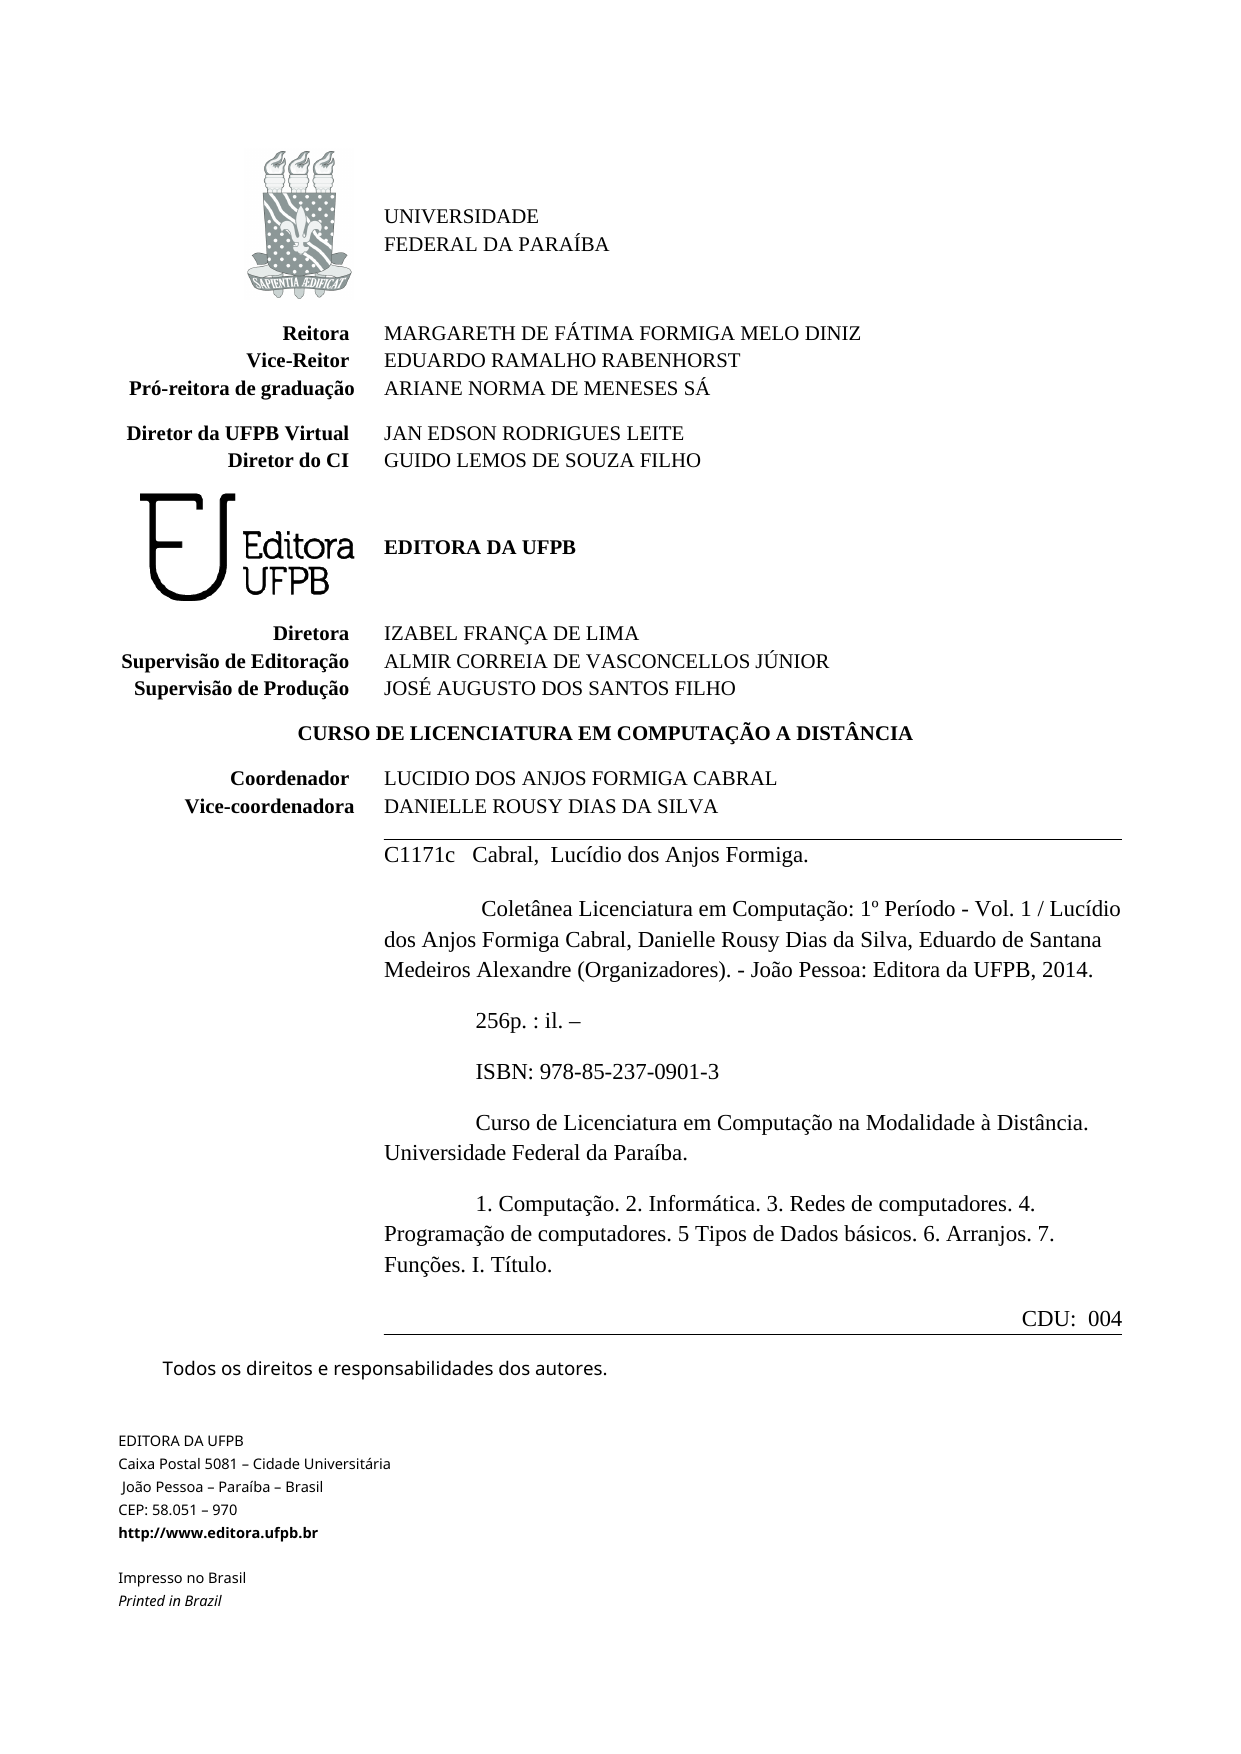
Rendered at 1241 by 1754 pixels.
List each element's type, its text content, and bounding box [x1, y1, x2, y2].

table_cell Reitora Vice-Reitor Pró-reitora de graduação [118, 321, 384, 421]
table_cell IZABEL FRANÇA DE LIMA ALMIR CORREIA DE VASCONCELLOS JÚNIOR JOSÉ AUGUSTO DOS SANTOS FILHO [384, 621, 1122, 721]
text Printed in Brazil [118, 1591, 1122, 1611]
table_cell LUCIDIO DOS ANJOS FORMIGA CABRAL DANIELLE ROUSY DIAS DA SILVA [384, 766, 1122, 838]
table_cell [118, 839, 384, 1355]
table_header UNIVERSIDADE FEDERAL DA PARAÍBA [384, 149, 1122, 321]
text João Pessoa – Paraíba – Brasil [118, 1477, 1122, 1497]
text Todos os direitos e responsabilidades dos autores. [162, 1355, 1122, 1380]
text Impresso no Brasil [118, 1568, 1122, 1588]
text http://www.editora.ufpb.br [118, 1522, 1122, 1542]
text Caixa Postal 5081 – Cidade Universitária [118, 1454, 1122, 1474]
picture [140, 493, 355, 601]
table_cell C1171c Cabral, Lucídio dos Anjos Formiga. Coletânea Licenciatura em Computação: 1º Período - Vol. 1 / Lucídio dos Anjos Formiga Cabral, Danielle Rousy Dias da Silva, Eduardo de Santana Medeiros Alexandre (Organizadores). - João Pessoa: Editora da UFPB, 2014. 256p. : il. – ISBN: 978-85-237-0901-3 Curso de Licenciatura em Computação na Modalidade à Distância. Universidade Federal da Paraíba. 1. Computação. 2. Informática. 3. Redes de computadores. 4. Programação de computadores. 5 Tipos de Dados básicos. 6. Arranjos. 7. Funções. I. Título. CDU: 004 [384, 840, 1122, 1334]
table_cell EDITORA DA UFPB [384, 493, 1122, 621]
table_cell [118, 493, 384, 621]
text CEP: 58.051 – 970 [118, 1500, 1122, 1519]
table_cell Diretora Supervisão de Editoração Supervisão de Produção [118, 621, 384, 721]
table_cell JAN EDSON RODRIGUES LEITE GUIDO LEMOS DE SOUZA FILHO [384, 421, 1122, 493]
table_cell Coordenador Vice-coordenadora [118, 766, 384, 838]
table_cell MARGARETH DE FÁTIMA FORMIGA MELO DINIZ EDUARDO RAMALHO RABENHORST ARIANE NORMA DE MENESES SÁ [384, 321, 1122, 421]
text EDITORA DA UFPB [118, 1431, 1122, 1451]
picture [243, 148, 355, 300]
table_cell [384, 1335, 1122, 1355]
table_header [118, 149, 384, 321]
table_cell CURSO DE LICENCIATURA EM COMPUTAÇÃO A DISTÂNCIA [118, 721, 1122, 766]
table_cell Diretor da UFPB Virtual Diretor do CI [118, 421, 384, 493]
